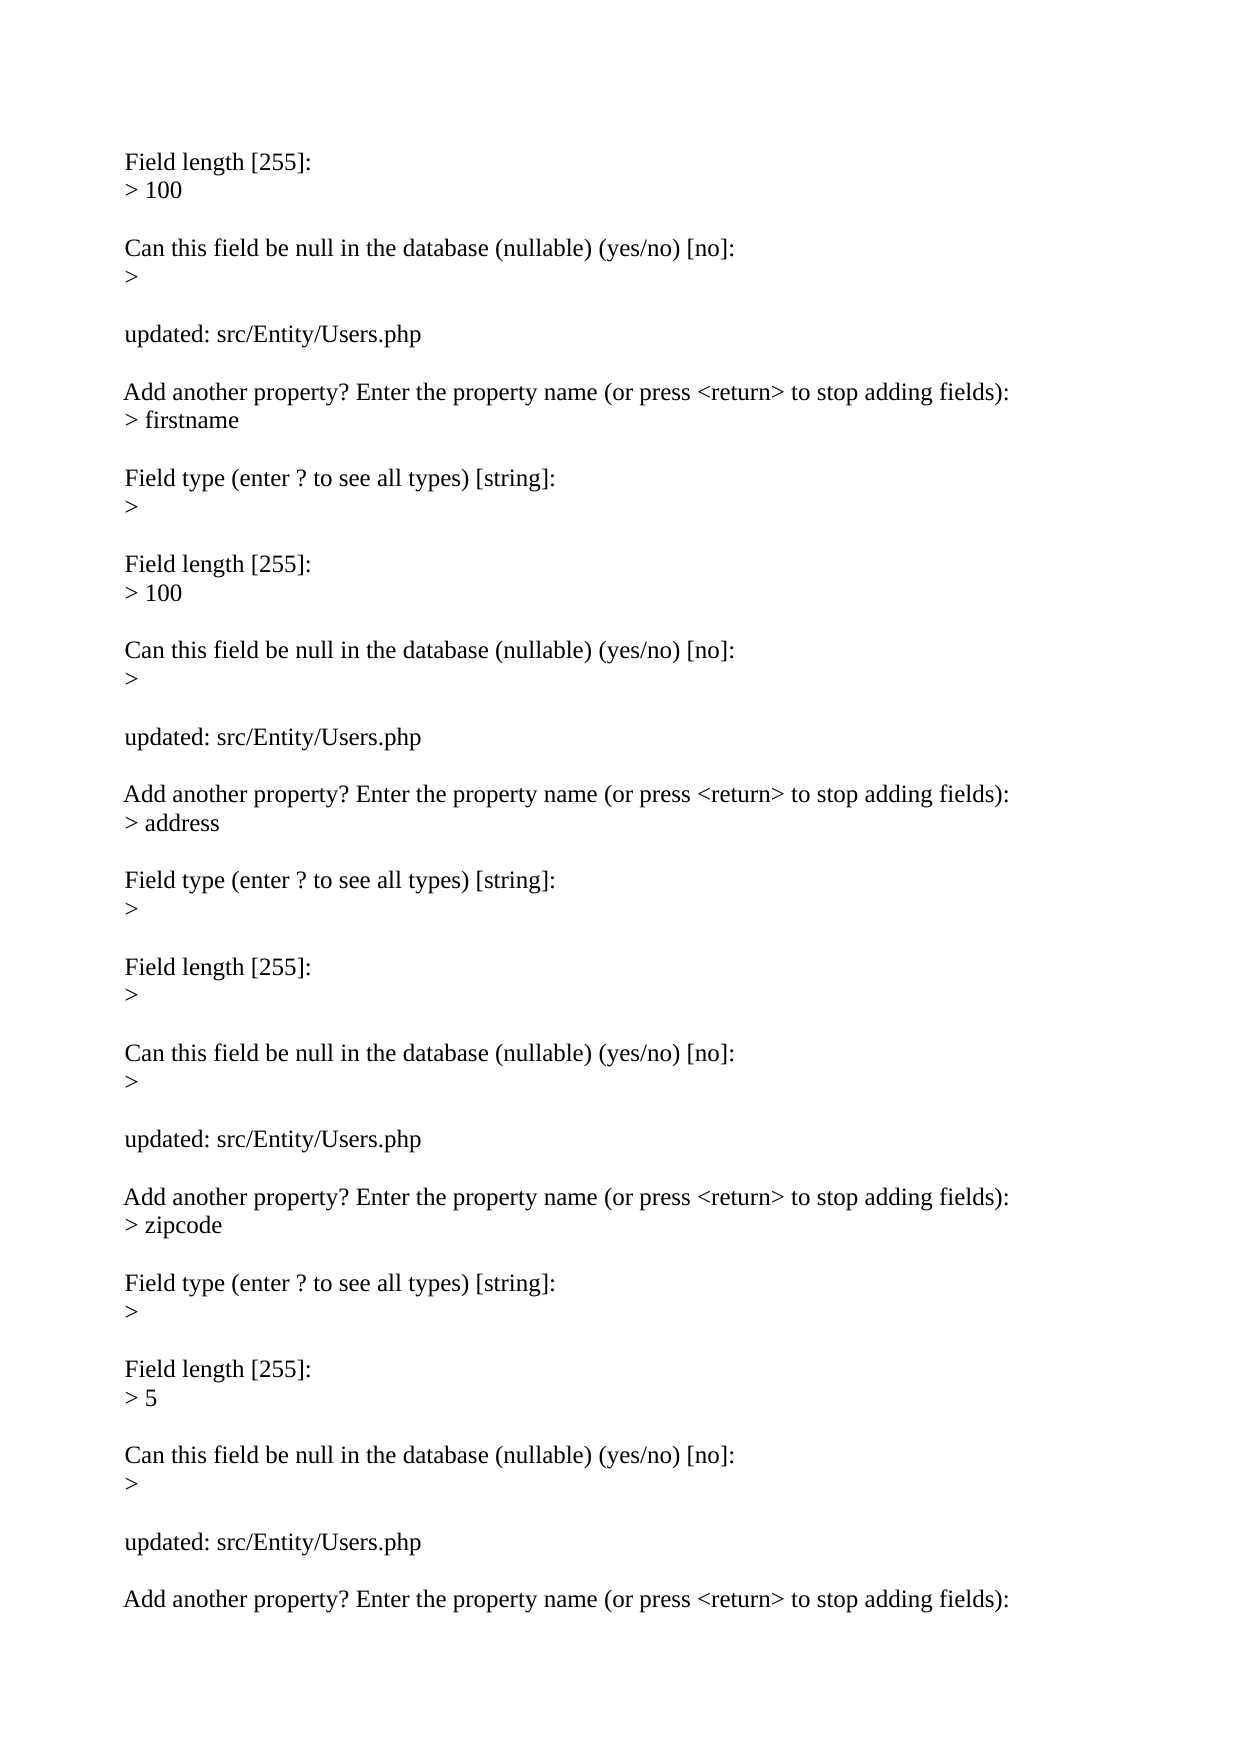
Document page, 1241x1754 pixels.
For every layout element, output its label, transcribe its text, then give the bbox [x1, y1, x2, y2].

text > [118, 894, 1122, 923]
text > [118, 1469, 1122, 1498]
text Add another property? Enter the property name (or press <return> to stop adding fields): [118, 779, 1122, 808]
text Field length [255]: [118, 147, 1122, 176]
text > firstname [118, 406, 1122, 434]
text updated: src/Entity/Users.php [118, 1124, 1122, 1153]
text > [118, 262, 1122, 291]
text > [118, 1297, 1122, 1326]
text > [118, 1067, 1122, 1096]
text Can this field be null in the database (nullable) (yes/no) [no]: [118, 233, 1122, 262]
text Add another property? Enter the property name (or press <return> to stop adding fields): [118, 377, 1122, 406]
text updated: src/Entity/Users.php [118, 1527, 1122, 1556]
text updated: src/Entity/Users.php [118, 722, 1122, 751]
text > [118, 492, 1122, 521]
text Field length [255]: [118, 1354, 1122, 1383]
text Can this field be null in the database (nullable) (yes/no) [no]: [118, 1441, 1122, 1469]
text > 100 [118, 578, 1122, 607]
text Can this field be null in the database (nullable) (yes/no) [no]: [118, 1038, 1122, 1067]
text > address [118, 808, 1122, 837]
text Can this field be null in the database (nullable) (yes/no) [no]: [118, 636, 1122, 664]
text Field length [255]: [118, 549, 1122, 578]
text > [118, 664, 1122, 693]
text Field type (enter ? to see all types) [string]: [118, 866, 1122, 894]
text Field type (enter ? to see all types) [string]: [118, 1268, 1122, 1297]
text Add another property? Enter the property name (or press <return> to stop adding fields): [118, 1584, 1122, 1613]
text > 5 [118, 1383, 1122, 1412]
text updated: src/Entity/Users.php [118, 319, 1122, 348]
text Field type (enter ? to see all types) [string]: [118, 463, 1122, 492]
text > zipcode [118, 1211, 1122, 1239]
text > 100 [118, 176, 1122, 204]
text Field length [255]: [118, 952, 1122, 981]
text > [118, 981, 1122, 1009]
text Add another property? Enter the property name (or press <return> to stop adding fields): [118, 1182, 1122, 1211]
